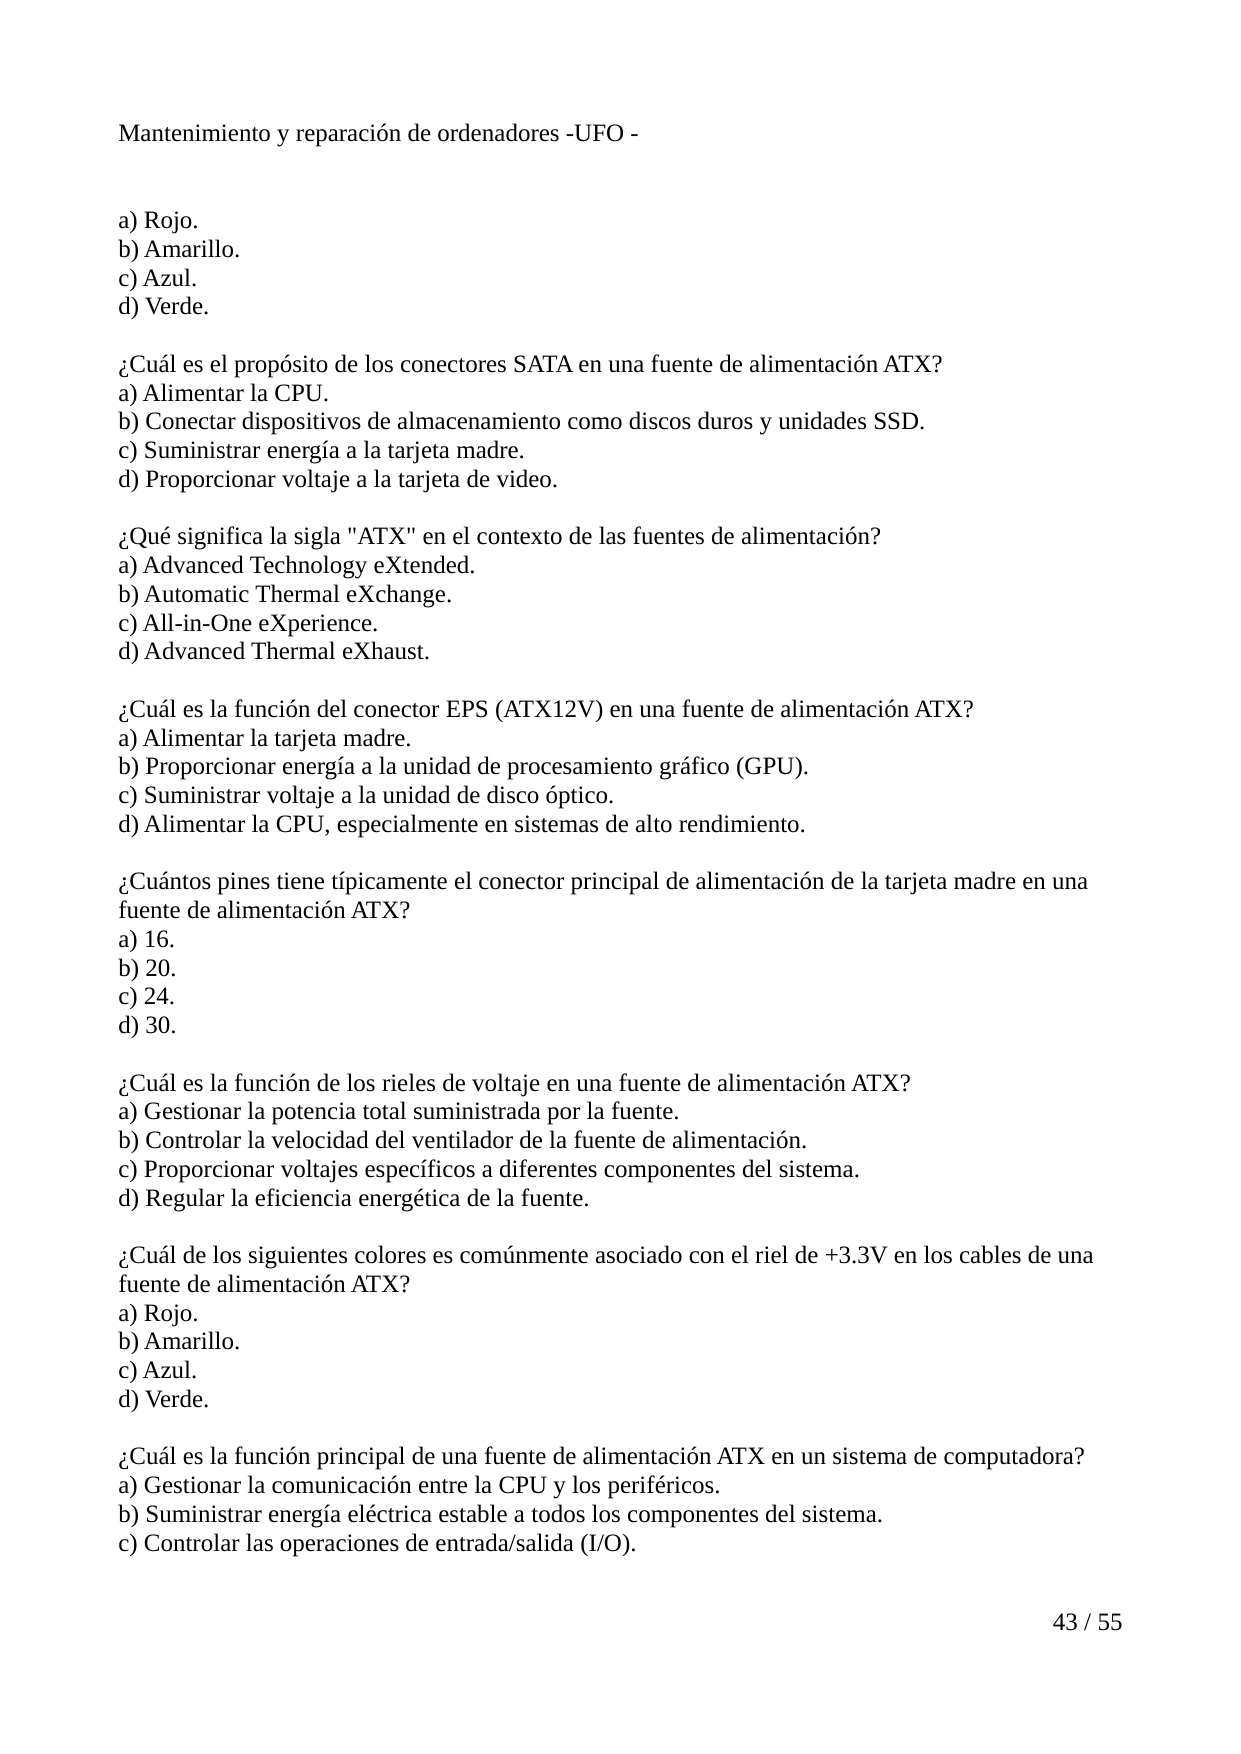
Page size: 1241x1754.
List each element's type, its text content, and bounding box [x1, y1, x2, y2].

text c) Controlar las operaciones de entrada/salida (I/O). [118, 1528, 1122, 1556]
text a) Alimentar la tarjeta madre. [118, 723, 1122, 751]
text d) 30. [118, 1010, 1122, 1039]
text c) Suministrar energía a la tarjeta madre. [118, 435, 1122, 464]
text d) Verde. [118, 291, 1122, 320]
text b) Conectar dispositivos de almacenamiento como discos duros y unidades SSD. [118, 406, 1122, 435]
text ¿Cuál de los siguientes colores es comúnmente asociado con el riel de +3.3V en los cables de una fuente de alimentación ATX? [118, 1240, 1122, 1298]
text b) Proporcionar energía a la unidad de procesamiento gráfico (GPU). [118, 751, 1122, 780]
text a) 16. [118, 924, 1122, 953]
text ¿Cuál es la función principal de una fuente de alimentación ATX en un sistema de computadora? [118, 1441, 1122, 1470]
text c) Azul. [118, 263, 1122, 291]
text d) Verde. [118, 1384, 1122, 1413]
text d) Proporcionar voltaje a la tarjeta de video. [118, 464, 1122, 493]
text a) Rojo. [118, 205, 1122, 234]
text d) Alimentar la CPU, especialmente en sistemas de alto rendimiento. [118, 809, 1122, 838]
text a) Gestionar la potencia total suministrada por la fuente. [118, 1096, 1122, 1125]
text c) Suministrar voltaje a la unidad de disco óptico. [118, 780, 1122, 809]
text b) Controlar la velocidad del ventilador de la fuente de alimentación. [118, 1125, 1122, 1154]
text ¿Cuántos pines tiene típicamente el conector principal de alimentación de la tarjeta madre en una fuente de alimentación ATX? [118, 866, 1122, 924]
text a) Rojo. [118, 1298, 1122, 1326]
text c) Proporcionar voltajes específicos a diferentes componentes del sistema. [118, 1154, 1122, 1183]
text d) Advanced Thermal eXhaust. [118, 636, 1122, 665]
text b) Amarillo. [118, 1326, 1122, 1355]
text b) 20. [118, 953, 1122, 981]
text a) Advanced Technology eXtended. [118, 550, 1122, 579]
text a) Gestionar la comunicación entre la CPU y los periféricos. [118, 1470, 1122, 1499]
text c) 24. [118, 981, 1122, 1010]
text b) Suministrar energía eléctrica estable a todos los componentes del sistema. [118, 1499, 1122, 1528]
text b) Automatic Thermal eXchange. [118, 579, 1122, 608]
text c) Azul. [118, 1355, 1122, 1384]
text d) Regular la eficiencia energética de la fuente. [118, 1183, 1122, 1211]
text b) Amarillo. [118, 234, 1122, 263]
text ¿Qué significa la sigla "ATX" en el contexto de las fuentes de alimentación? [118, 521, 1122, 550]
text ¿Cuál es el propósito de los conectores SATA en una fuente de alimentación ATX? [118, 349, 1122, 378]
text c) All-in-One eXperience. [118, 608, 1122, 636]
text a) Alimentar la CPU. [118, 378, 1122, 406]
text ¿Cuál es la función de los rieles de voltaje en una fuente de alimentación ATX? [118, 1068, 1122, 1096]
text ¿Cuál es la función del conector EPS (ATX12V) en una fuente de alimentación ATX? [118, 694, 1122, 723]
